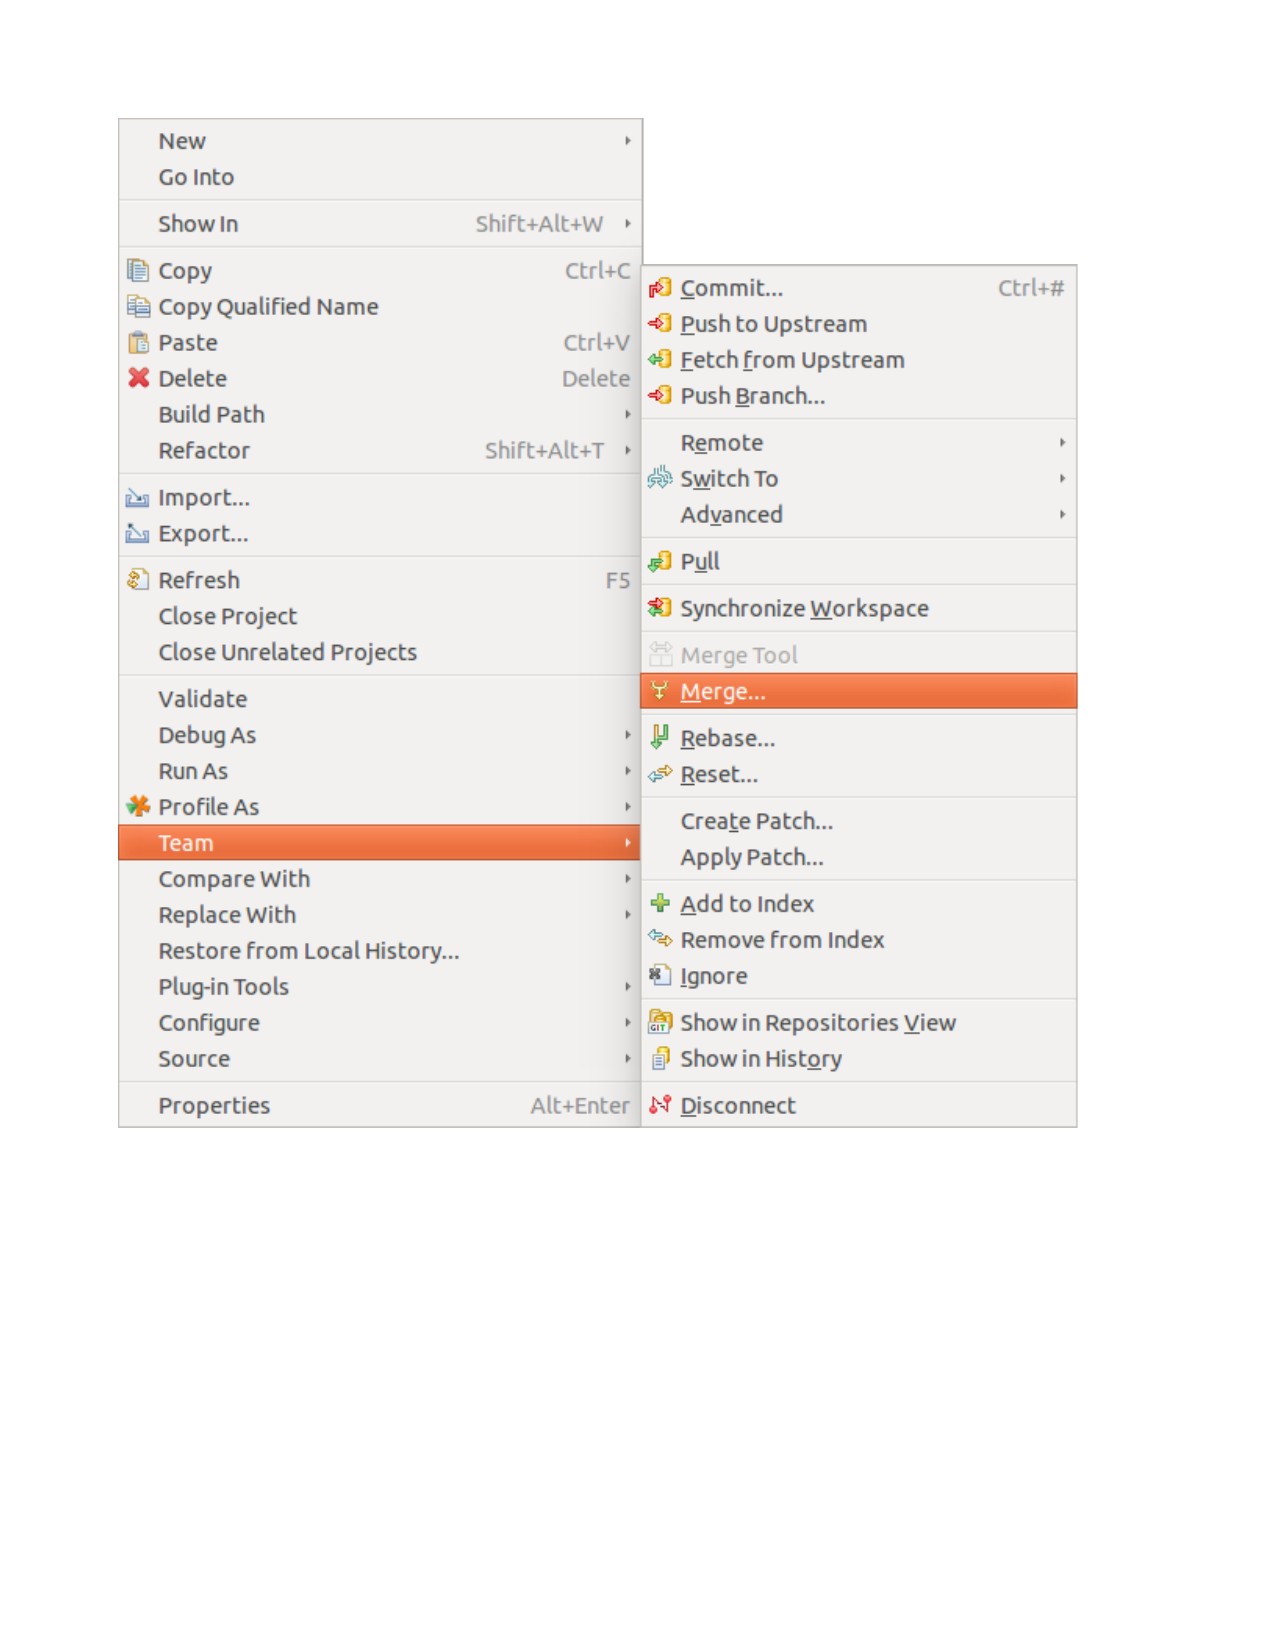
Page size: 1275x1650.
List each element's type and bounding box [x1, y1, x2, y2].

picture [118, 118, 1078, 1128]
